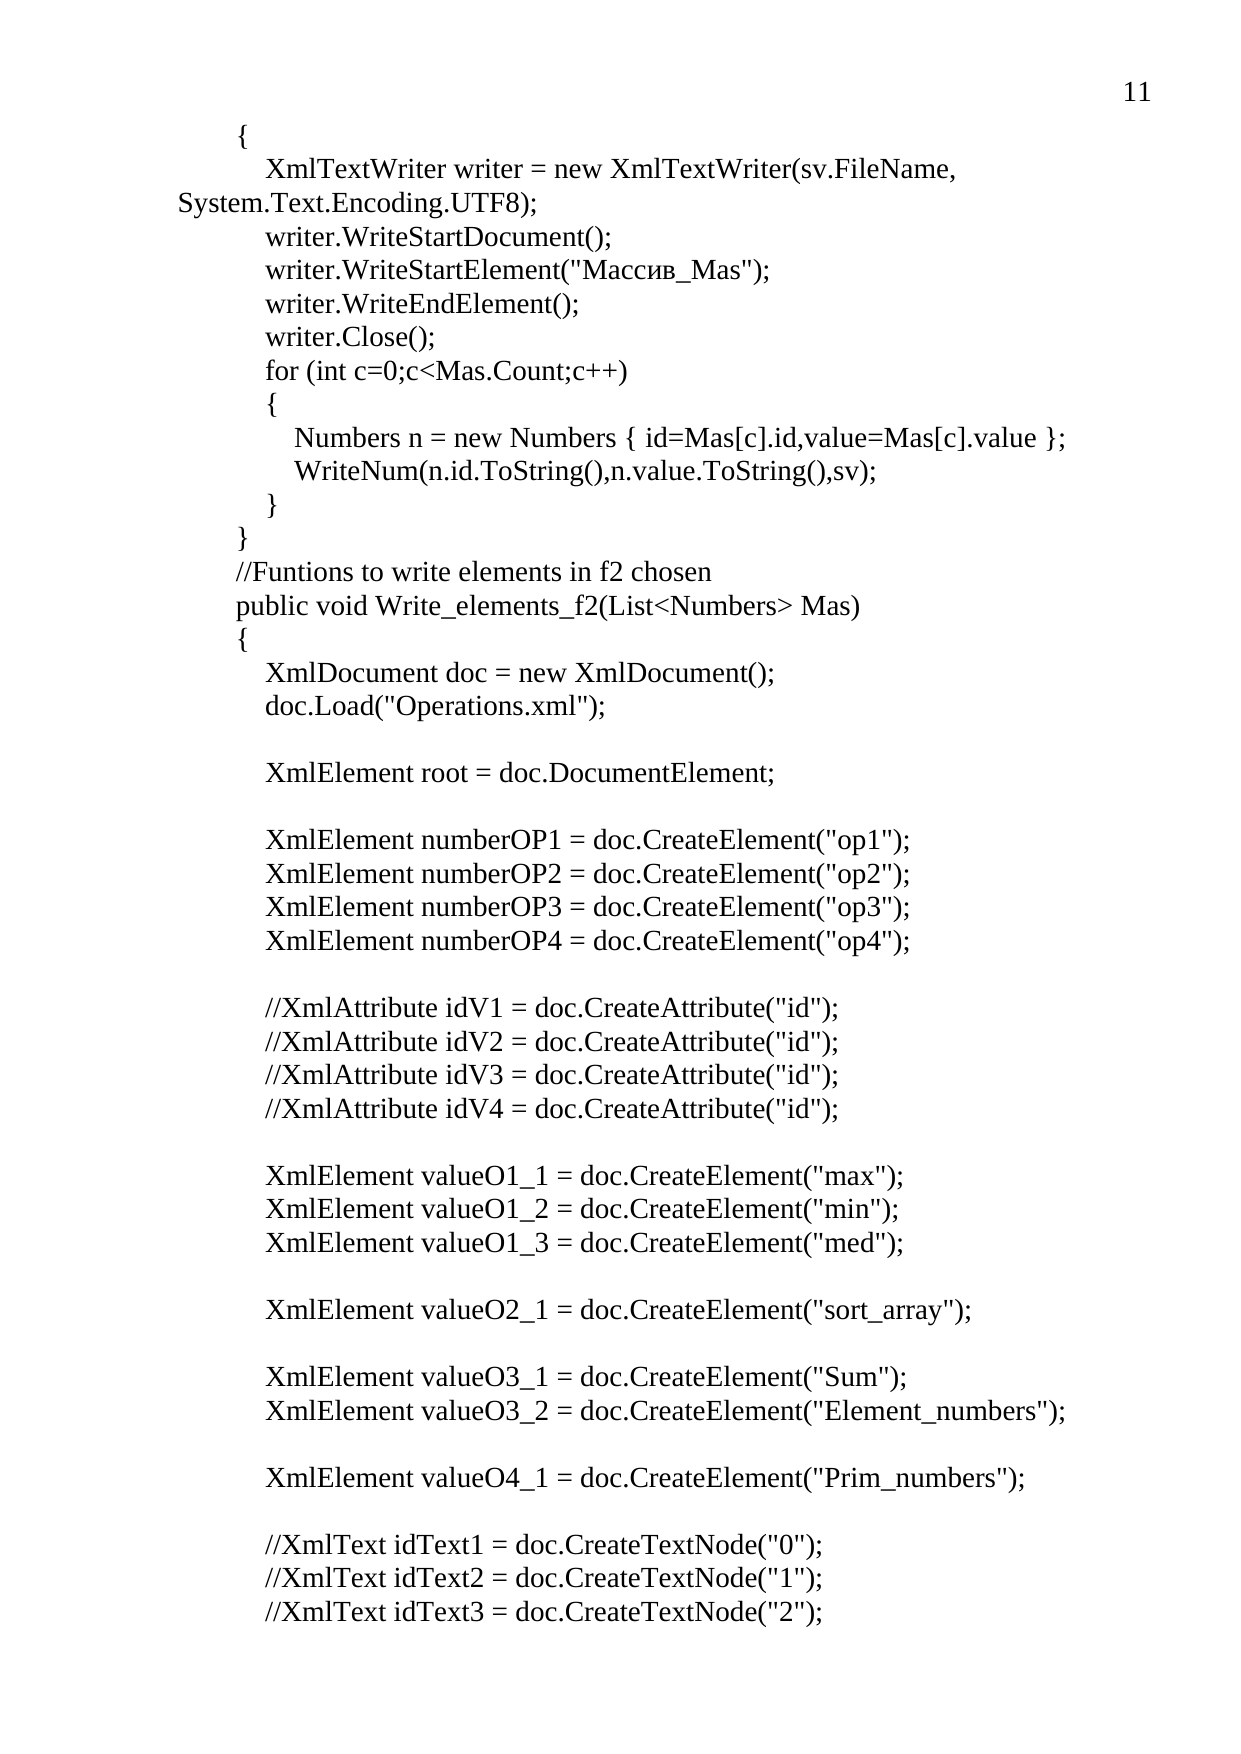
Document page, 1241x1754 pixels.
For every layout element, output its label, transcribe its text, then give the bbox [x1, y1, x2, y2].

text { [177, 621, 1152, 655]
text XmlTextWriter writer = new XmlTextWriter(sv.FileName, System.Text.Encoding.UTF8); [177, 152, 1152, 219]
text //XmlText idText2 = doc.CreateTextNode("1"); [177, 1560, 1152, 1594]
text XmlElement valueO1_1 = doc.CreateElement("max"); [177, 1158, 1152, 1191]
text //Funtions to write elements in f2 chosen [177, 554, 1152, 588]
text XmlElement numberOP4 = doc.CreateElement("op4"); [177, 923, 1152, 957]
text WriteNum(n.id.ToString(),n.value.ToString(),sv); [177, 453, 1152, 487]
text //XmlAttribute idV2 = doc.CreateAttribute("id"); [177, 1024, 1152, 1057]
text for (int c=0;c<Mas.Count;c++) [177, 353, 1152, 386]
text XmlElement valueO1_2 = doc.CreateElement("min"); [177, 1191, 1152, 1225]
text //XmlAttribute idV4 = doc.CreateAttribute("id"); [177, 1091, 1152, 1124]
text writer.WriteStartDocument(); [177, 219, 1152, 252]
text XmlElement valueO1_3 = doc.CreateElement("med"); [177, 1225, 1152, 1258]
text XmlElement numberOP3 = doc.CreateElement("op3"); [177, 889, 1152, 923]
text //XmlAttribute idV1 = doc.CreateAttribute("id"); [177, 990, 1152, 1024]
text XmlElement valueO3_2 = doc.CreateElement("Element_numbers"); [177, 1393, 1152, 1426]
text XmlElement valueO3_1 = doc.CreateElement("Sum"); [177, 1359, 1152, 1393]
text public void Write_elements_f2(List<Numbers> Mas) [177, 588, 1152, 621]
text writer.WriteStartElement("Массив_Mas"); [177, 252, 1152, 286]
text } [177, 521, 1152, 554]
text { [177, 386, 1152, 420]
text //XmlText idText1 = doc.CreateTextNode("0"); [177, 1527, 1152, 1560]
text XmlElement root = doc.DocumentElement; [177, 755, 1152, 789]
text //XmlAttribute idV3 = doc.CreateAttribute("id"); [177, 1057, 1152, 1091]
text doc.Load("Operations.xml"); [177, 688, 1152, 722]
text XmlDocument doc = new XmlDocument(); [177, 655, 1152, 688]
text } [177, 487, 1152, 521]
text Numbers n = new Numbers { id=Mas[c].id,value=Mas[c].value }; [177, 420, 1152, 453]
text //XmlText idText3 = doc.CreateTextNode("2"); [177, 1594, 1152, 1627]
text XmlElement valueO4_1 = doc.CreateElement("Prim_numbers"); [177, 1460, 1152, 1493]
text writer.Close(); [177, 319, 1152, 353]
text XmlElement numberOP1 = doc.CreateElement("op1"); [177, 822, 1152, 856]
text writer.WriteEndElement(); [177, 286, 1152, 319]
text { [177, 118, 1152, 152]
text XmlElement valueO2_1 = doc.CreateElement("sort_array"); [177, 1292, 1152, 1326]
text XmlElement numberOP2 = doc.CreateElement("op2"); [177, 856, 1152, 889]
